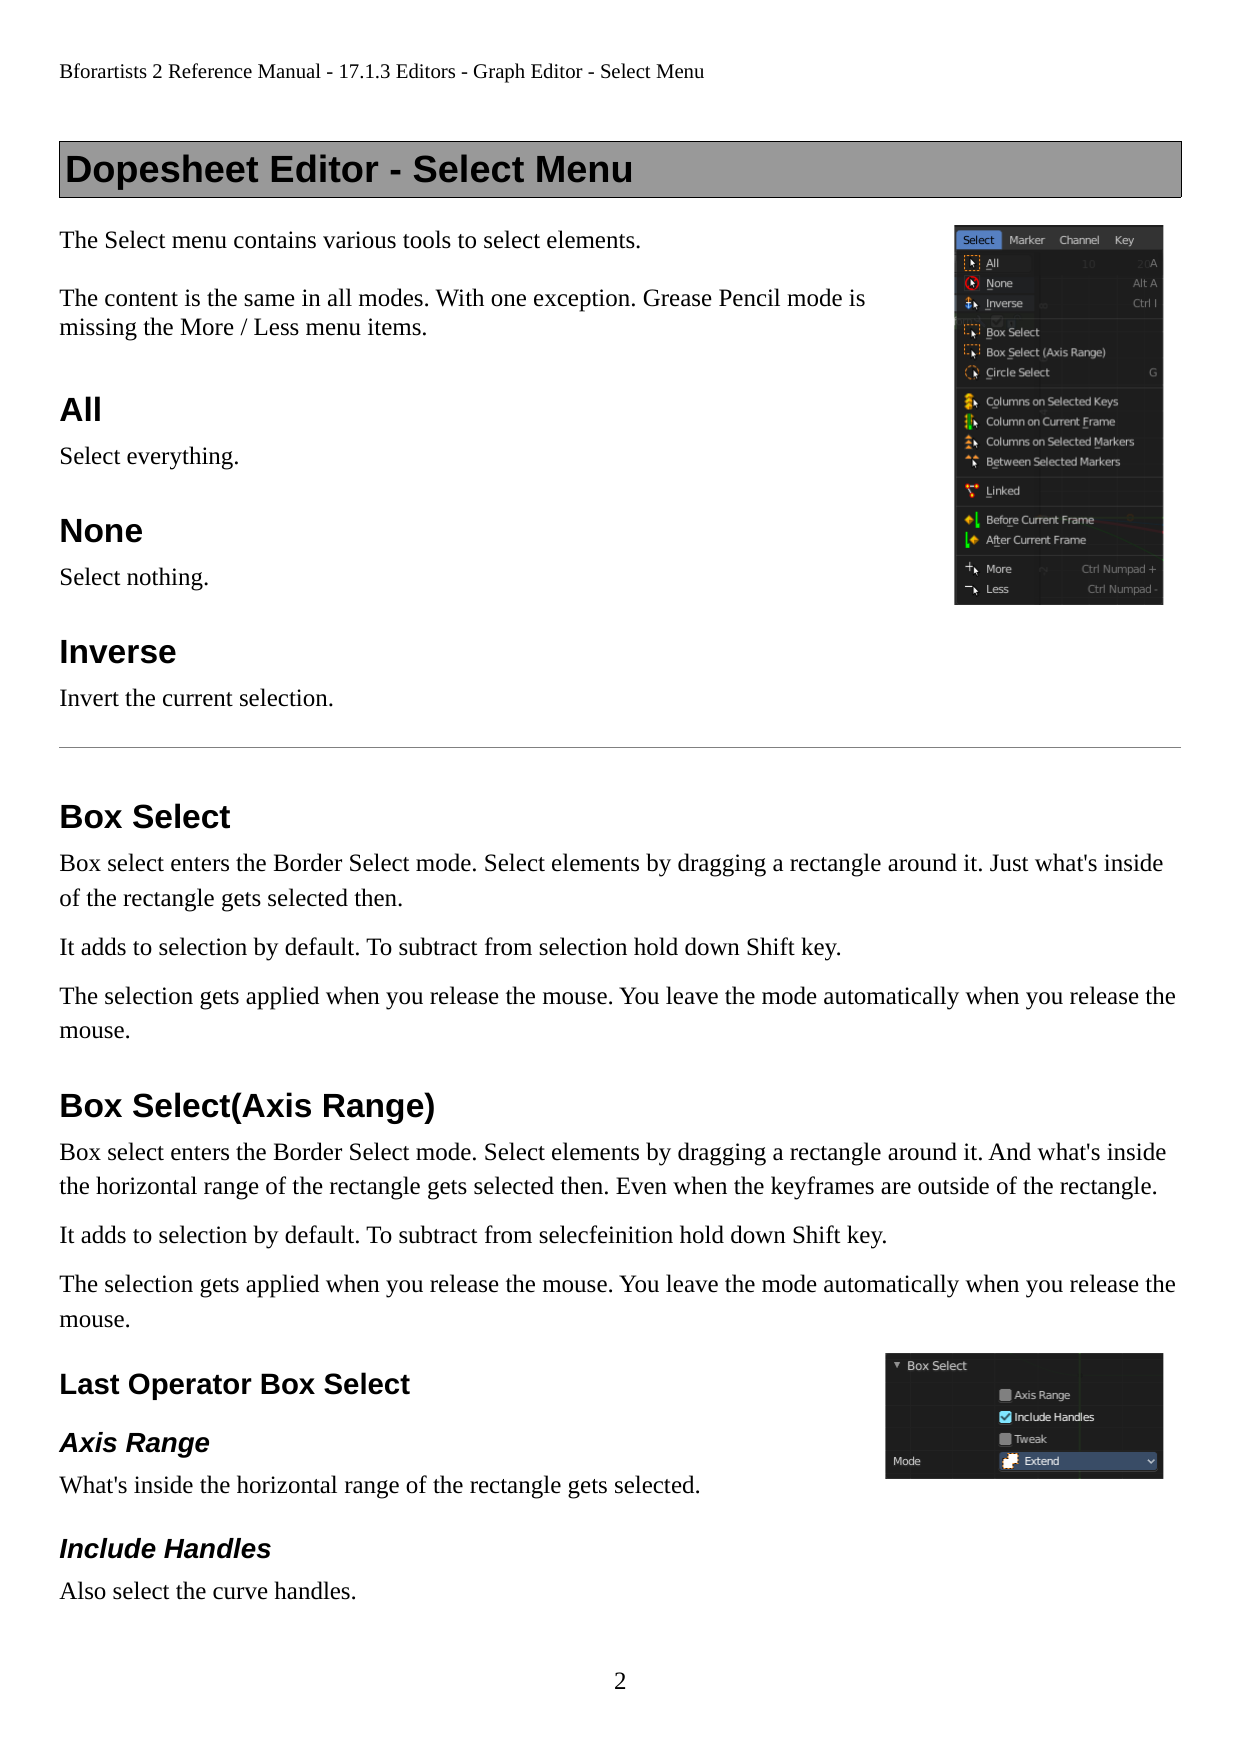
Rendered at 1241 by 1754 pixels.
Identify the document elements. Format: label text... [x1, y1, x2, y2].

text The Select menu contains various tools to select elements. [59, 225, 954, 254]
picture [954, 225, 1164, 605]
text Also select the curve handles. [59, 1576, 1181, 1605]
subtitle Inverse [59, 632, 1181, 671]
subtitle Axis Range [59, 1426, 885, 1458]
text [1164, 562, 1181, 591]
picture [885, 1353, 1164, 1479]
subtitle Box Select [59, 797, 1181, 836]
subtitle None [59, 511, 954, 550]
table_header Dopesheet Editor - Select Menu [60, 142, 1181, 197]
subtitle All [59, 390, 954, 429]
subtitle [1164, 1426, 1181, 1458]
text What's inside the horizontal range of the rectangle gets selected. [59, 1470, 1181, 1499]
text The selection gets applied when you release the mouse. You leave the mode automatically when you release the mouse. [59, 981, 1181, 1044]
subtitle Last Operator Box Select [59, 1367, 885, 1401]
text The selection gets applied when you release the mouse. You leave the mode automatically when you release the mouse. [59, 1269, 1181, 1332]
subtitle [1164, 1367, 1181, 1401]
text Box select enters the Border Select mode. Select elements by dragging a rectangle around it. And what's inside the horizontal range of the rectangle gets selected then. Even when the keyframes are outside of the rectangle. [59, 1137, 1181, 1200]
text Box select enters the Border Select mode. Select elements by dragging a rectangle around it. Just what's inside of the rectangle gets selected then. [59, 848, 1181, 912]
subtitle Include Handles [59, 1532, 1181, 1564]
text It adds to selection by default. To subtract from selecfeinition hold down Shift key. [59, 1220, 1181, 1249]
subtitle [1164, 511, 1181, 550]
text Select nothing. [59, 562, 954, 591]
text It adds to selection by default. To subtract from selection hold down Shift key. [59, 932, 1181, 961]
text The content is the same in all modes. With one exception. Grease Pencil mode is missing the More / Less menu items. [59, 254, 954, 340]
subtitle [1164, 390, 1181, 429]
subtitle Box Select(Axis Range) [59, 1085, 1181, 1124]
text Invert the current selection. [59, 683, 1181, 712]
text [1164, 441, 1181, 470]
text Select everything. [59, 441, 954, 470]
